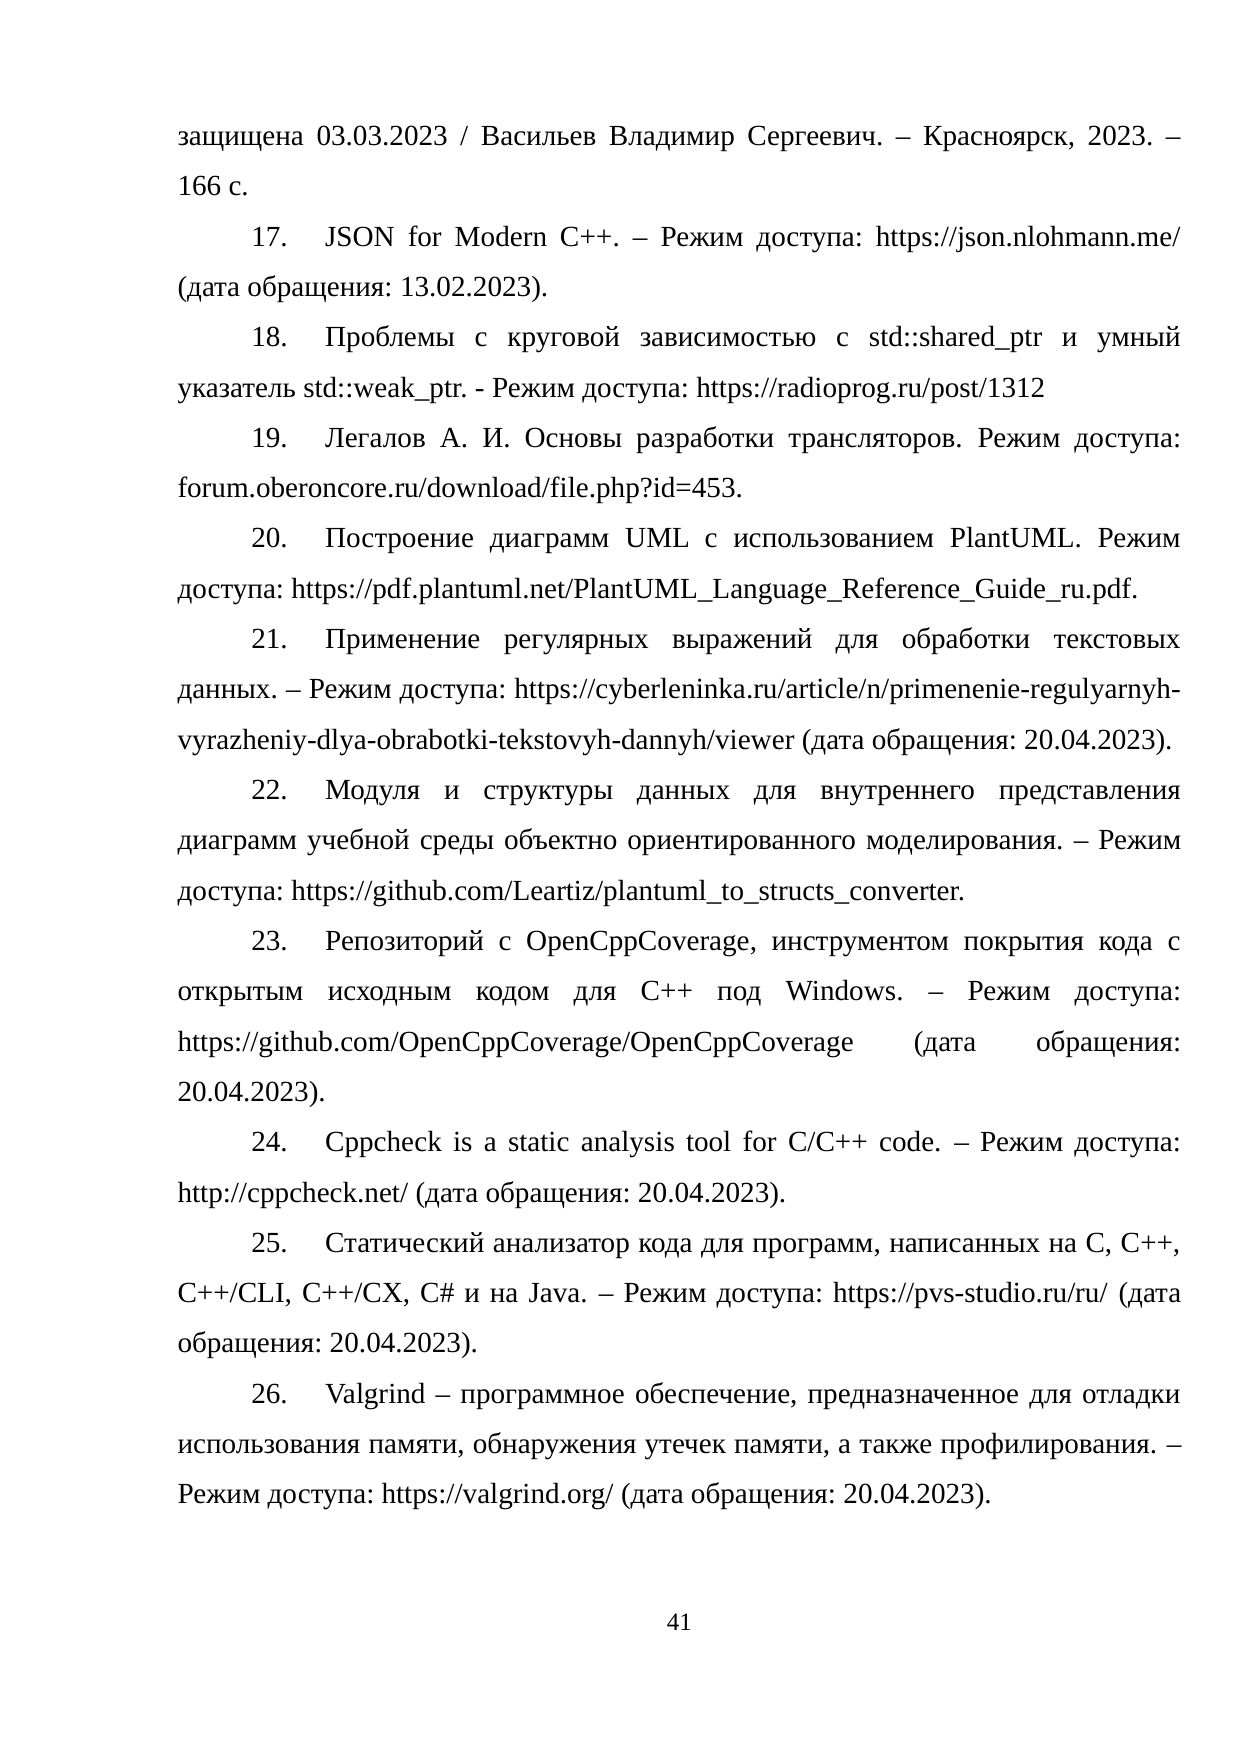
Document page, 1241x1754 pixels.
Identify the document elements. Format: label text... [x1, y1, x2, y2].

list Построение диаграмм UML с использованием PlantUML. Режим доступа: https://pdf.plantuml.net/PlantUML_Language_Reference_Guide_ru.pdf. [177, 521, 1181, 604]
list Проблемы с круговой зависимостью с std::shared_ptr и умный указатель std::weak_ptr. - Режим доступа: https://radioprog.ru/post/1312 [177, 319, 1181, 403]
list Репозиторий с OpenCppCoverage, инструментом покрытия кода с открытым исходным кодом для C++ под Windows. – Режим доступа: https://github.com/OpenCppCoverage/OpenCppCoverage (дата обращения: 20.04.2023). [177, 923, 1181, 1108]
list Статический анализатор кода для программ, написанных на С, C++, C++/CLI, C++/CX, C# и на Java. – Режим доступа: https://pvs-studio.ru/ru/ (дата обращения: 20.04.2023). [177, 1225, 1181, 1359]
list JSON for Modern C++. – Режим доступа: https://json.nlohmann.me/ (дата обращения: 13.02.2023). [177, 219, 1181, 303]
list Cppcheck is a static analysis tool for C/C++ code. – Режим доступа: http://cppcheck.net/ (дата обращения: 20.04.2023). [177, 1124, 1181, 1208]
list Легалов А. И. Основы разработки трансляторов. Режим доступа: forum.oberoncore.ru/download/file.php?id=453. [177, 420, 1181, 504]
list Модуля и структуры данных для внутреннего представления диаграмм учебной среды объектно ориентированного моделирования. – Режим доступа: https://github.com/Leartiz/plantuml_to_structs_converter. [177, 772, 1181, 906]
list Valgrind – программное обеспечение, предназначенное для отладки использования памяти, обнаружения утечек памяти, а также профилирования. – Режим доступа: https://valgrind.org/ (дата обращения: 20.04.2023). [177, 1376, 1181, 1510]
list защищена 03.03.2023 / Васильев Владимир Сергеевич. – Красноярск, 2023. – 166 с. [177, 118, 1181, 202]
list Применение регулярных выражений для обработки текстовых данных. – Режим доступа: https://cyberleninka.ru/article/n/primenenie-regulyarnyh-vyrazheniy-dlya-obrabotki-tekstovyh-dannyh/viewer (дата обращения: 20.04.2023). [177, 621, 1181, 755]
